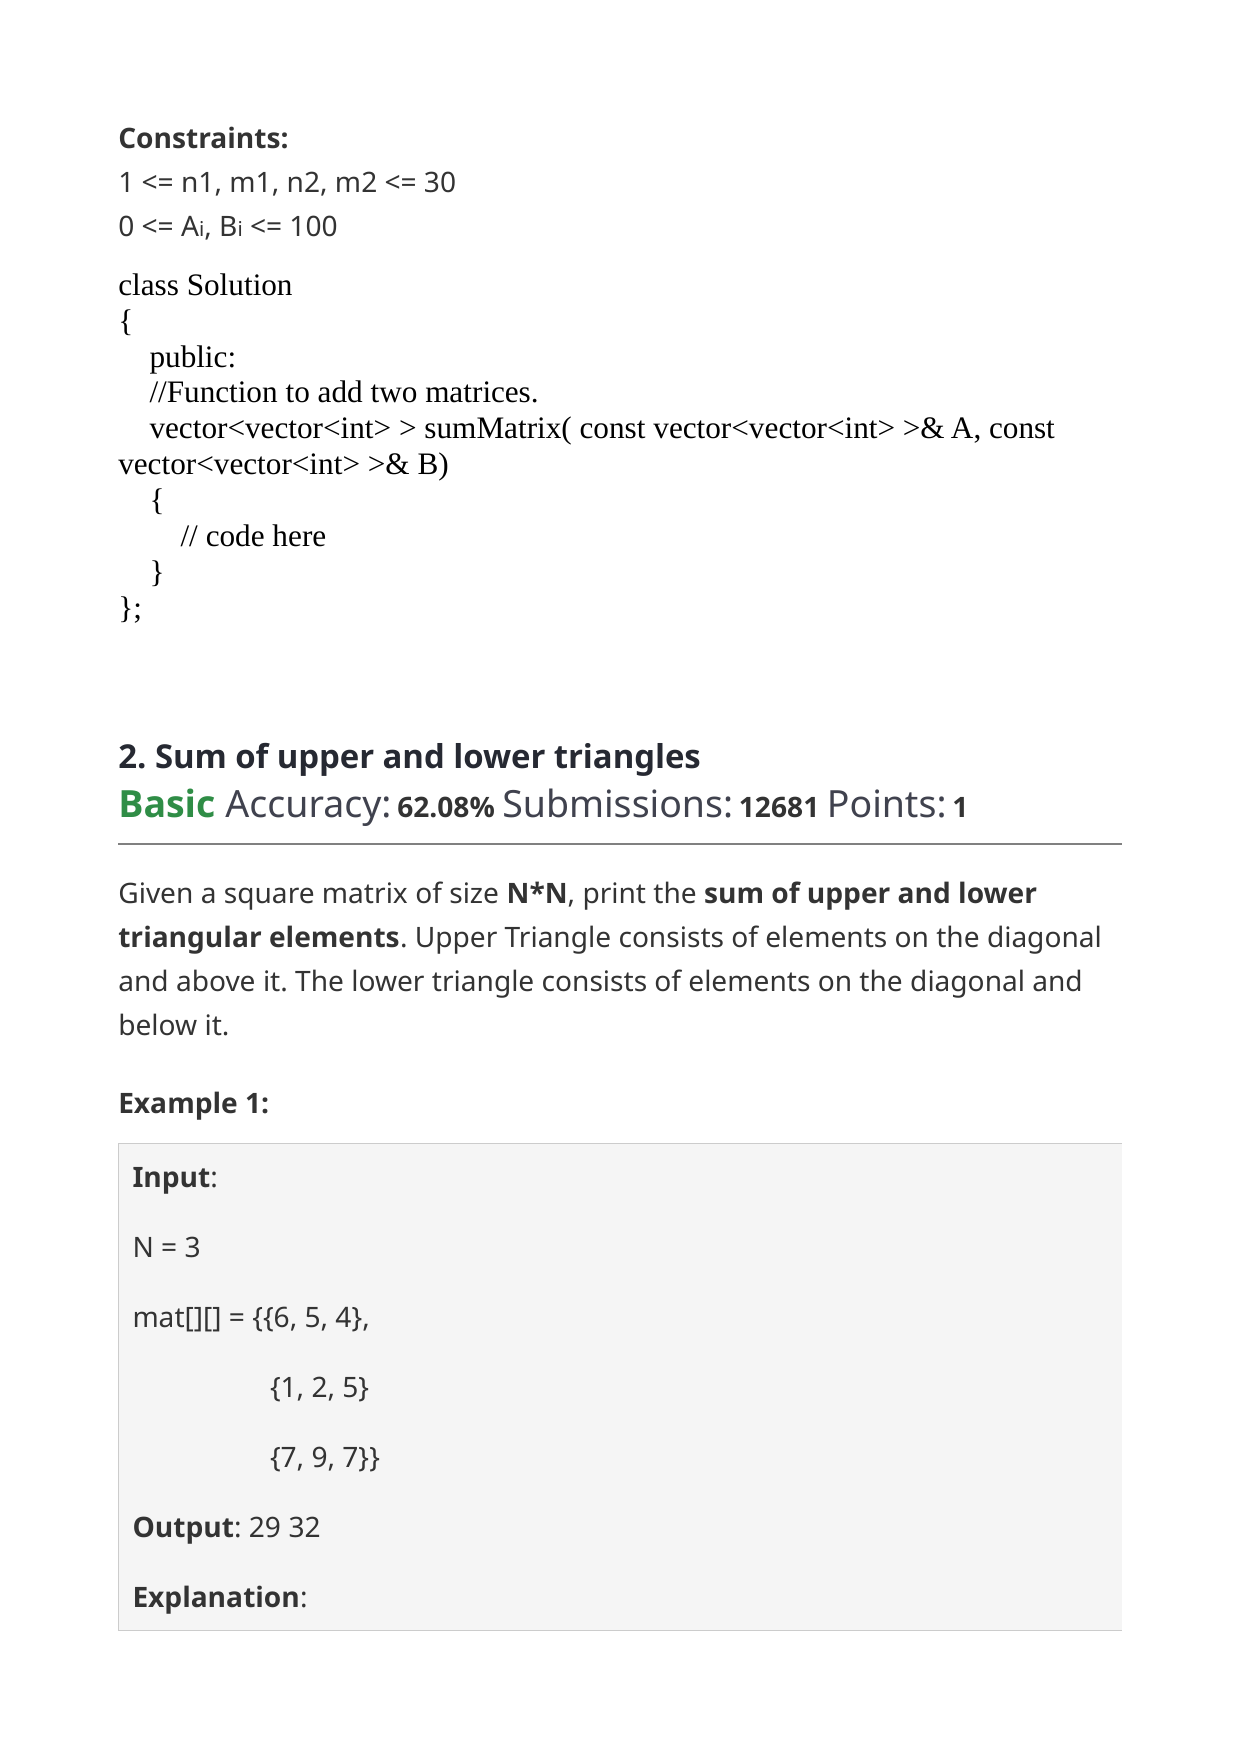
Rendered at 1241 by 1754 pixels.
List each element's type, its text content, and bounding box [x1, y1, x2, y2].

text public: [118, 338, 1122, 374]
text }; [118, 589, 1122, 625]
text Explanation: [119, 1563, 1122, 1630]
text { [118, 482, 1122, 517]
text Basic Accuracy: 62.08% Submissions: 12681 Points: 1 [118, 778, 1099, 829]
text } [118, 553, 1122, 589]
text Constraints: 1 <= n1, m1, n2, m2 <= 30 0 <= Ai, Bi <= 100 [118, 118, 1122, 244]
text mat[][] = {{6, 5, 4}, [119, 1283, 1122, 1336]
text {1, 2, 5} [119, 1353, 1122, 1406]
text 2. Sum of upper and lower triangles [118, 733, 1122, 778]
text Input: [119, 1144, 1122, 1196]
text //Function to add two matrices. [118, 374, 1122, 410]
text class Solution [118, 266, 1122, 302]
text {7, 9, 7}} [119, 1423, 1122, 1476]
text vector<vector<int> > sumMatrix( const vector<vector<int> >& A, const vector<vector<int> >& B) [118, 410, 1122, 482]
text { [118, 302, 1122, 338]
text // code here [118, 517, 1122, 553]
text Given a square matrix of size N*N, print the sum of upper and lower triangular elements. Upper Triangle consists of elements on the diagonal and above it. The lower triangle consists of elements on the diagonal and below it. Example 1: [118, 873, 1122, 1122]
text Output: 29 32 [119, 1493, 1122, 1546]
text N = 3 [119, 1213, 1122, 1266]
